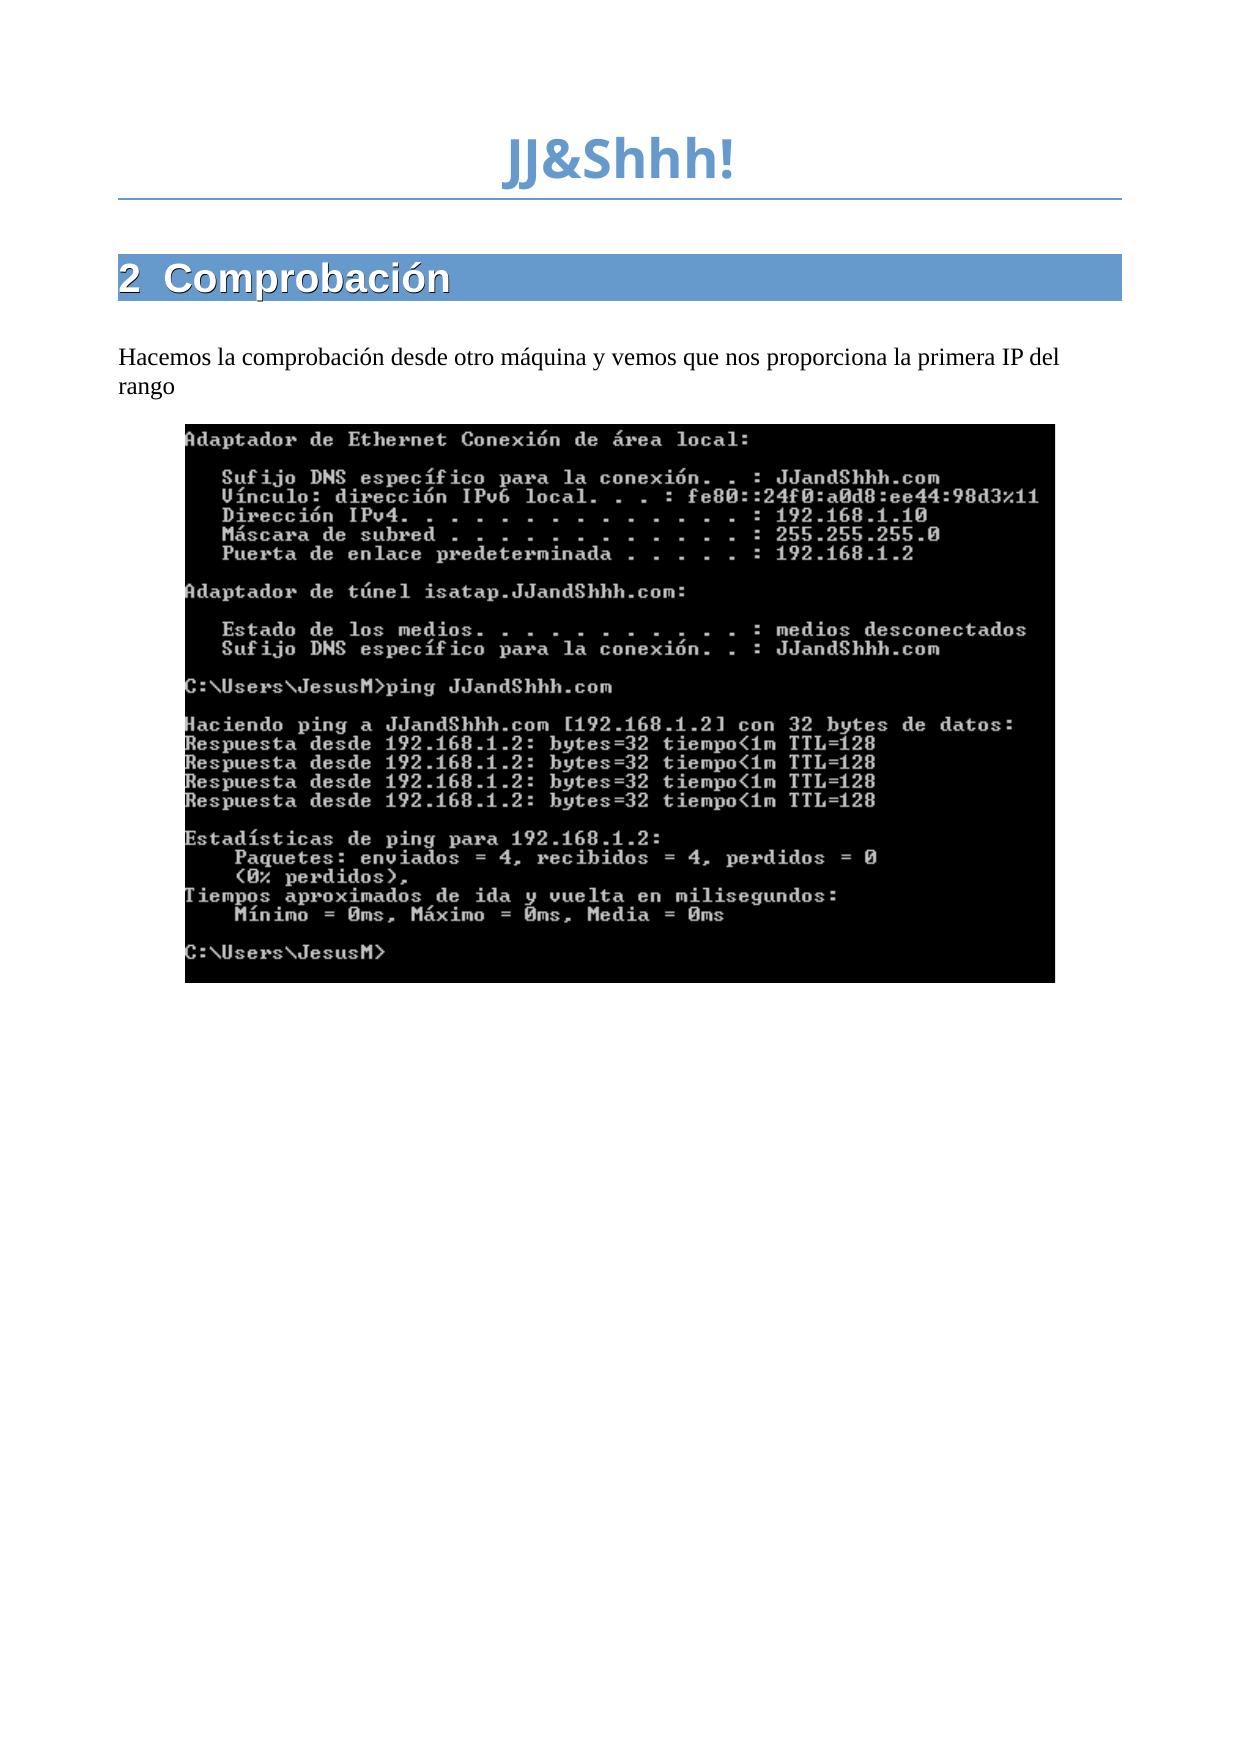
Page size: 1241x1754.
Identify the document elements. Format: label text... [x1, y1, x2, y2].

text Hacemos la comprobación desde otro máquina y vemos que nos proporciona la primera IP del rango [118, 342, 1122, 400]
picture [185, 424, 1056, 983]
subtitle Comprobación [118, 254, 1122, 301]
